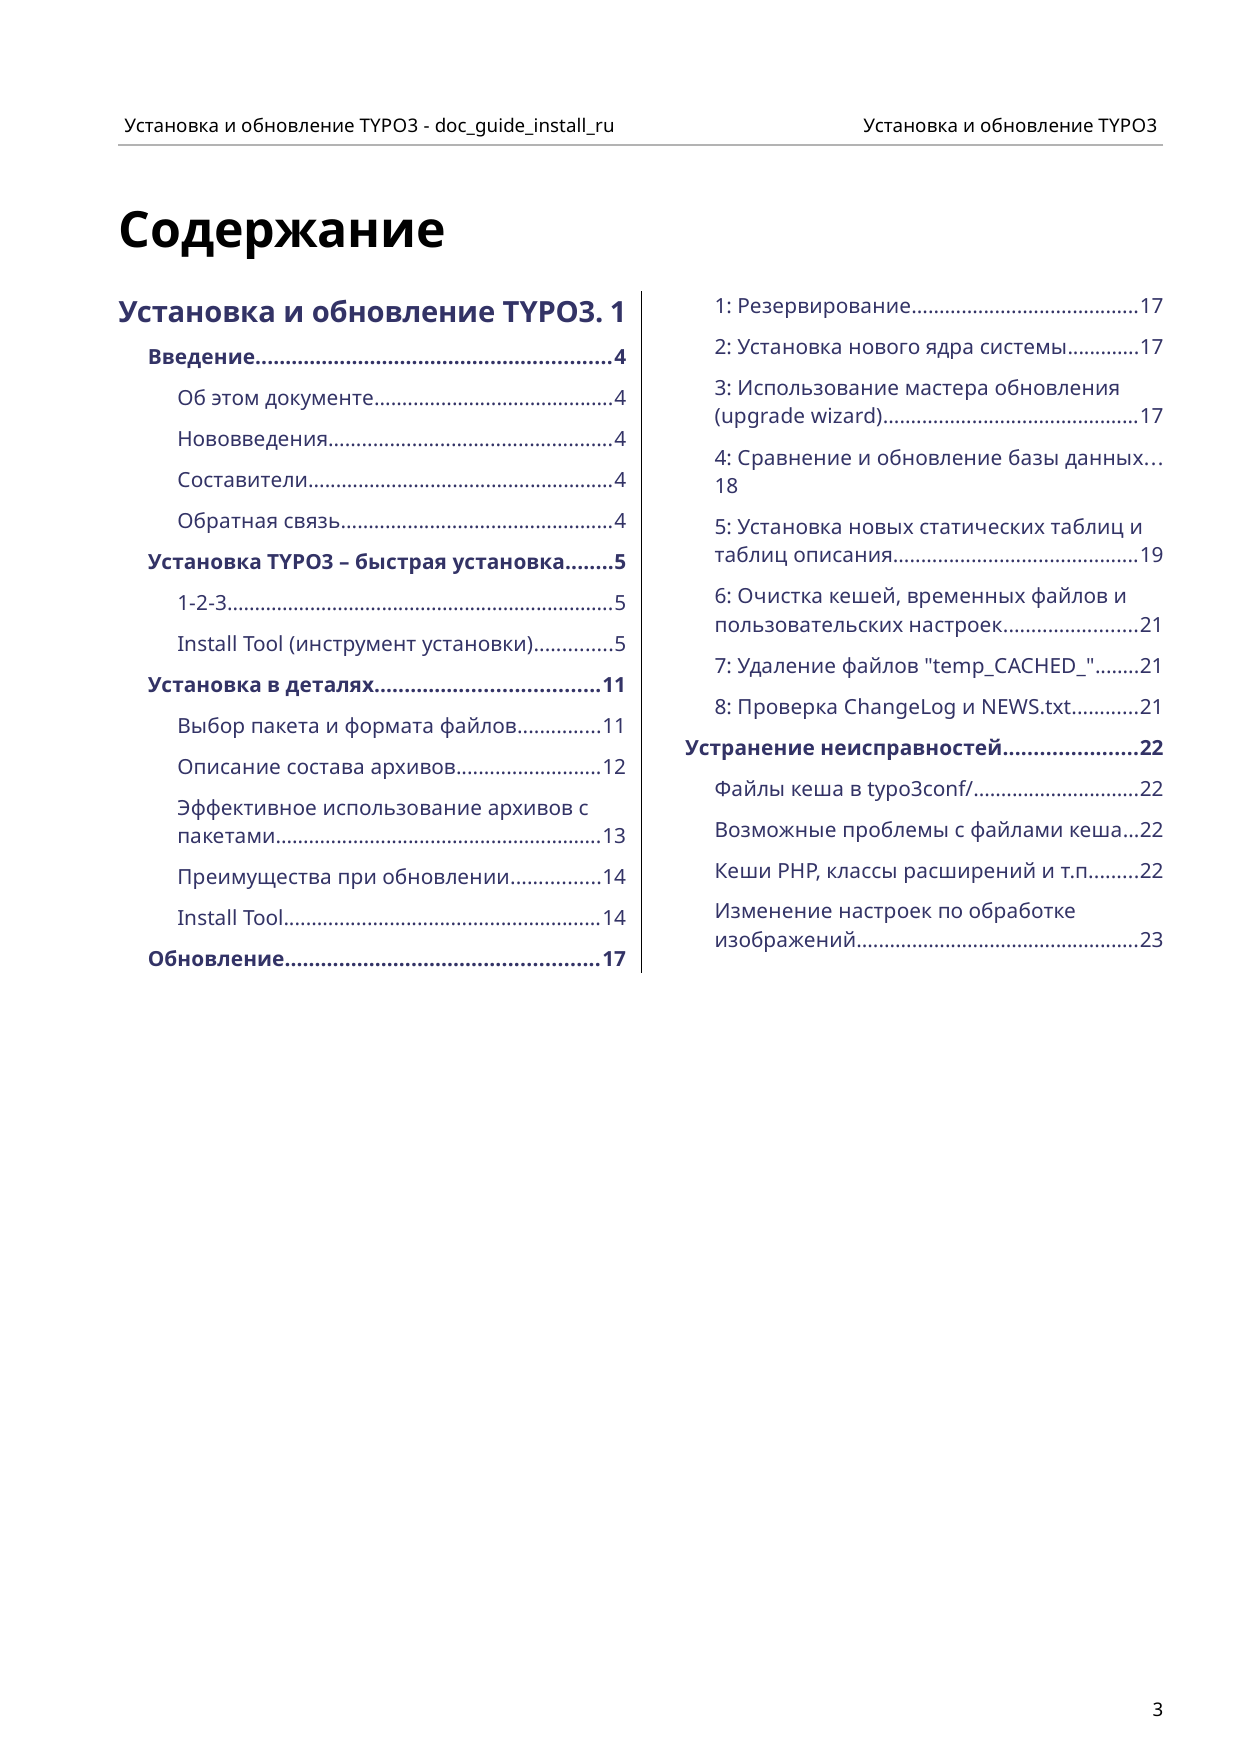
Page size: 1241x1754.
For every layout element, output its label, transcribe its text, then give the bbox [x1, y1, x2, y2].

text Об этом документе 4 [177, 383, 626, 412]
text Обратная связь 4 [177, 506, 626, 534]
text Install Tool (инструмент установки) 5 [177, 629, 626, 657]
text Описание состава архивов 12 [177, 752, 626, 780]
text Выбор пакета и формата файлов 11 [177, 711, 626, 739]
text Установка в деталях 11 [148, 670, 626, 698]
text Установка и обновление TYPO3 1 [118, 291, 626, 331]
text Install Tool 14 [177, 903, 626, 932]
text Эффективное использо­вание архивов с пакетами 13 [177, 793, 626, 850]
text Обновление 17 [148, 944, 626, 972]
text 7: Удаление файлов "temp_CACHED_" 21 [714, 651, 1163, 679]
text 3: Использование мастера обновления (upgrade wizard) 17 [714, 373, 1163, 430]
text Файлы кеша в typo3conf/ 22 [714, 774, 1163, 802]
text Кеши PHP, классы расширений и т.п. 22 [714, 856, 1163, 884]
text 1-2-3 5 [177, 588, 626, 616]
text 8: Проверка ChangeLog и NEWS.txt 21 [714, 692, 1163, 720]
text Составители 4 [177, 465, 626, 494]
text 6: Очистка кешей, временных файлов и пользовательских настроек 21 [714, 581, 1163, 638]
text Устранение неисправностей 22 [685, 733, 1163, 761]
text Возможные проблемы с файлами кеша 22 [714, 814, 1163, 843]
text 5: Установка новых статических таблиц и таблиц описания 19 [714, 512, 1163, 569]
text 2: Установка нового ядра системы 17 [714, 332, 1163, 361]
text Изменение настроек по обработке изображений 23 [714, 896, 1163, 953]
text Преимущества при обновлении 14 [177, 862, 626, 891]
text Нововведения 4 [177, 424, 626, 453]
text Установка TYPO3 – быстрая установка 5 [148, 547, 626, 576]
text Введение 4 [148, 342, 626, 371]
text 1: Резервирование 17 [714, 291, 1163, 319]
text 4: Сравнение и обновление базы данных 18 [714, 442, 1163, 499]
subtitle Содержание [118, 193, 1163, 262]
